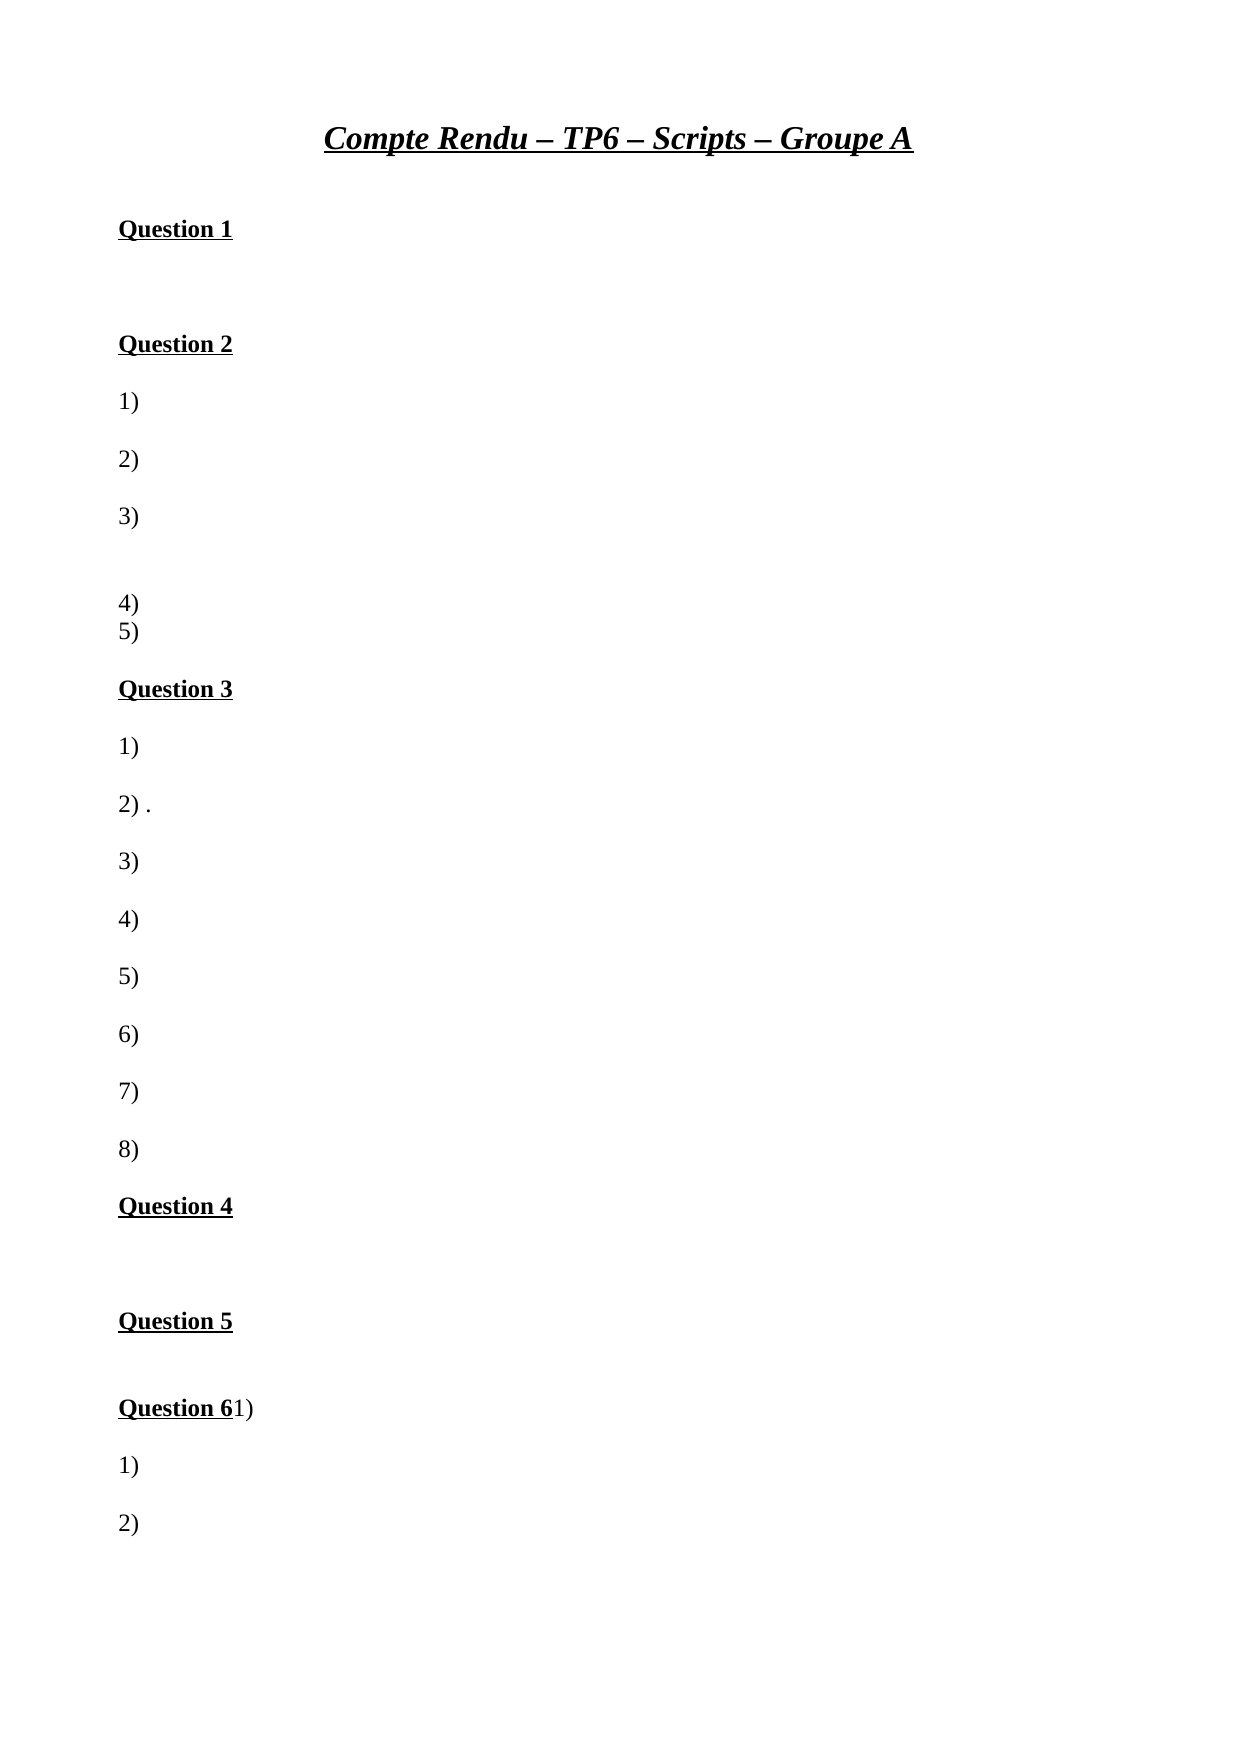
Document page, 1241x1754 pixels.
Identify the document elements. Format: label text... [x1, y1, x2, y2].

text 2) [118, 444, 1122, 473]
text 1) [118, 1450, 1122, 1479]
text 5) [118, 961, 1122, 990]
text 5) [118, 616, 1122, 645]
text 1) [118, 731, 1122, 760]
text Question 5 [118, 1306, 1122, 1335]
text 8) [118, 1134, 1122, 1163]
text 2) . [118, 789, 1122, 818]
text 4) [118, 588, 1122, 616]
text 3) [118, 846, 1122, 875]
text 2) [118, 1508, 1122, 1536]
text Question 3 [118, 674, 1122, 703]
text 1) [118, 386, 1122, 415]
text Question 2 [118, 329, 1122, 358]
text 3) [118, 501, 1122, 530]
text 7) [118, 1076, 1122, 1105]
text 6) [118, 1019, 1122, 1048]
text 4) [118, 904, 1122, 933]
text Compte Rendu – TP6 – Scripts – Groupe A [118, 118, 1122, 156]
text Question 61) [118, 1393, 1122, 1421]
text Question 1 [118, 214, 1122, 243]
text Question 4 [118, 1191, 1122, 1220]
